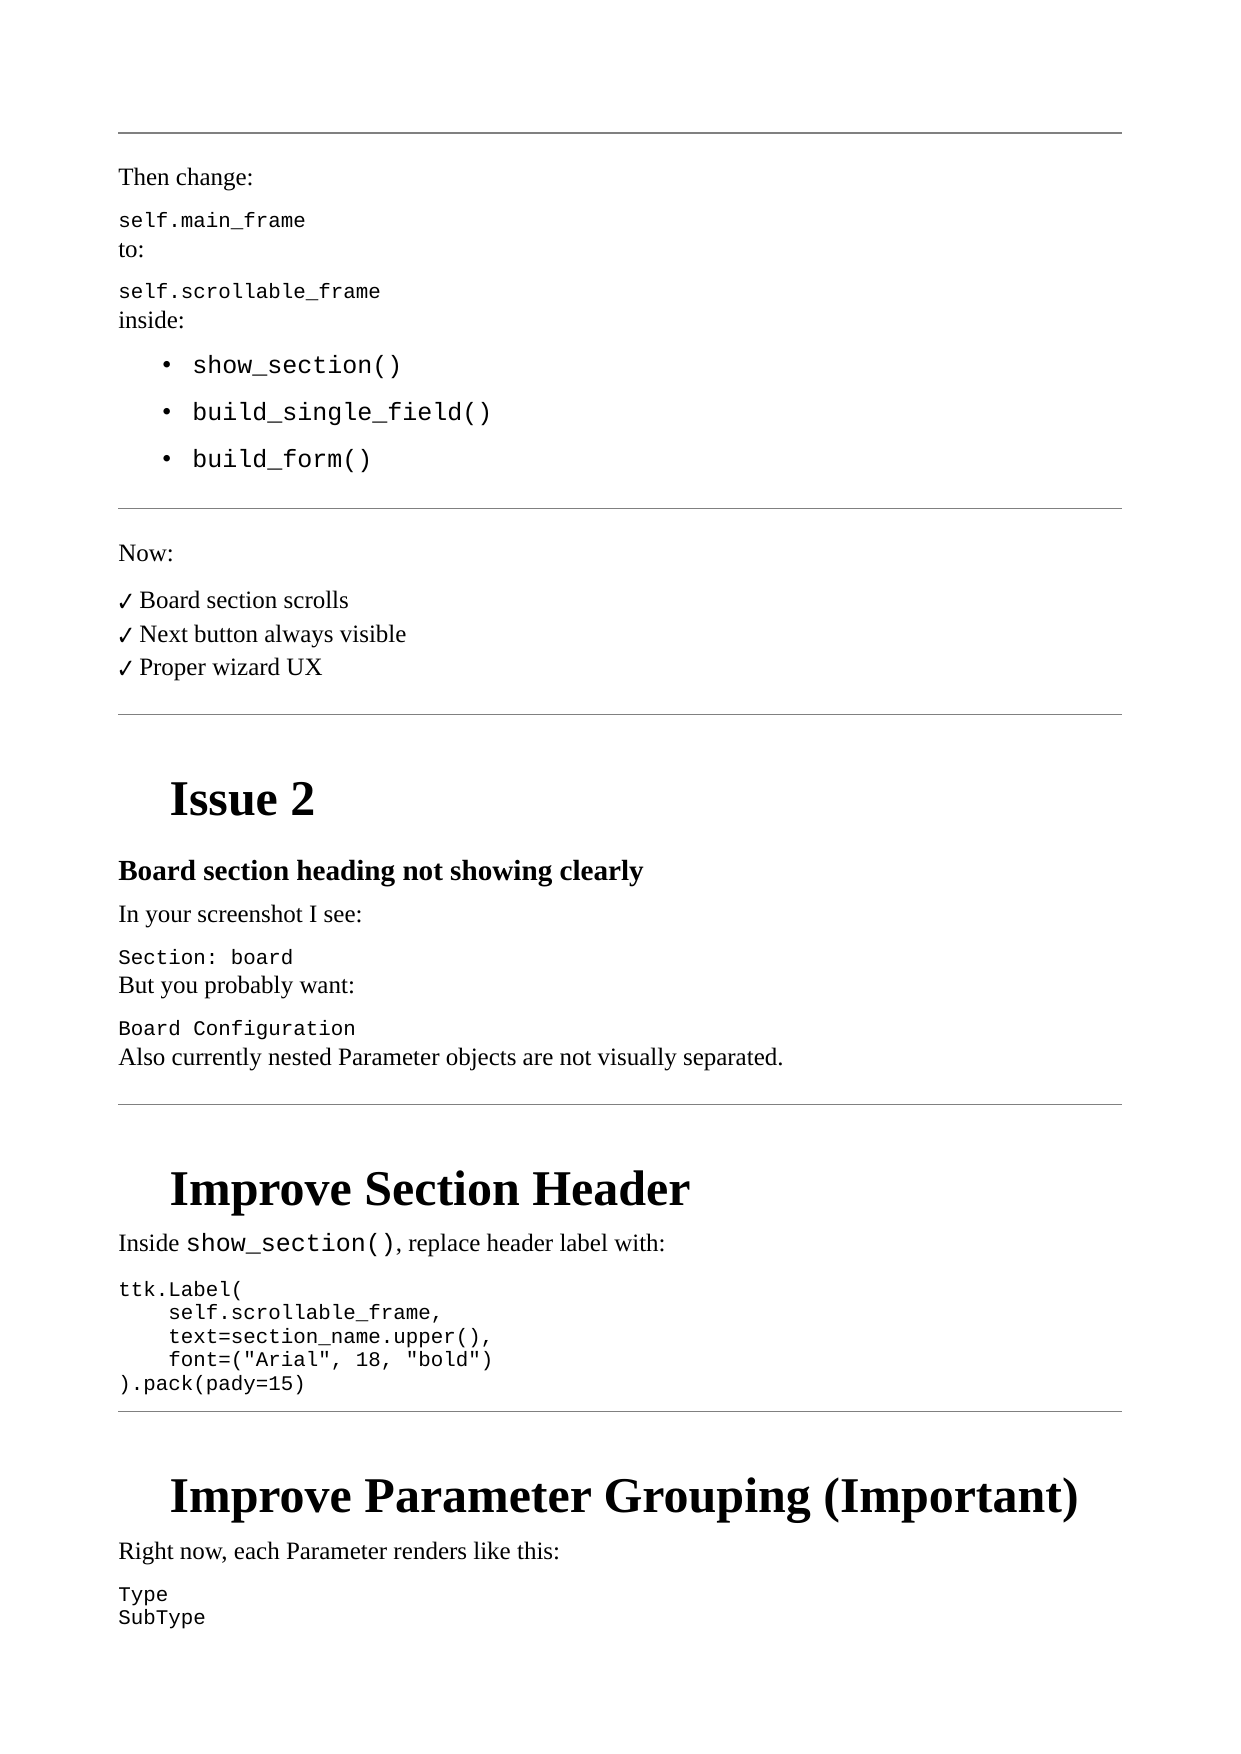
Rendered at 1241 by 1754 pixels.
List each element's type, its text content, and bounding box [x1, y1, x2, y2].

list show_section() [162, 352, 1122, 381]
text Inside show_section(), replace header label with: [118, 1228, 1122, 1259]
list build_single_field() [162, 399, 1122, 428]
text Then change: [118, 162, 1122, 191]
list build_form() [162, 447, 1122, 475]
text text=section_name.upper(), [118, 1326, 1122, 1349]
subtitle 🔴 Issue 2 [118, 768, 1122, 826]
text ).pack(pady=15) [118, 1373, 1122, 1397]
text to: [118, 234, 1122, 262]
text SubType [118, 1607, 1122, 1631]
text In your screenshot I see: [118, 899, 1122, 928]
text inside: [118, 305, 1122, 334]
text Type [118, 1584, 1122, 1607]
text Now: [118, 538, 1122, 567]
subtitle ✅ Improve Parameter Grouping (Important) [118, 1466, 1122, 1523]
text Right now, each Parameter renders like this: [118, 1536, 1122, 1565]
text Board Configuration [118, 1018, 1122, 1042]
text font=("Arial", 18, "bold") [118, 1349, 1122, 1373]
text Section: board [118, 947, 1122, 970]
text self.scrollable_frame, [118, 1302, 1122, 1326]
subtitle ✅ Improve Section Header [118, 1158, 1122, 1216]
text self.scrollable_frame [118, 281, 1122, 305]
text ✔ Board section scrolls ✔ Next button always visible ✔ Proper wizard UX [118, 586, 1122, 680]
text self.main_frame [118, 210, 1122, 234]
subtitle Board section heading not showing clearly [118, 853, 1122, 887]
text ttk.Label( [118, 1278, 1122, 1302]
text Also currently nested Parameter objects are not visually separated. [118, 1042, 1122, 1070]
text But you probably want: [118, 970, 1122, 999]
